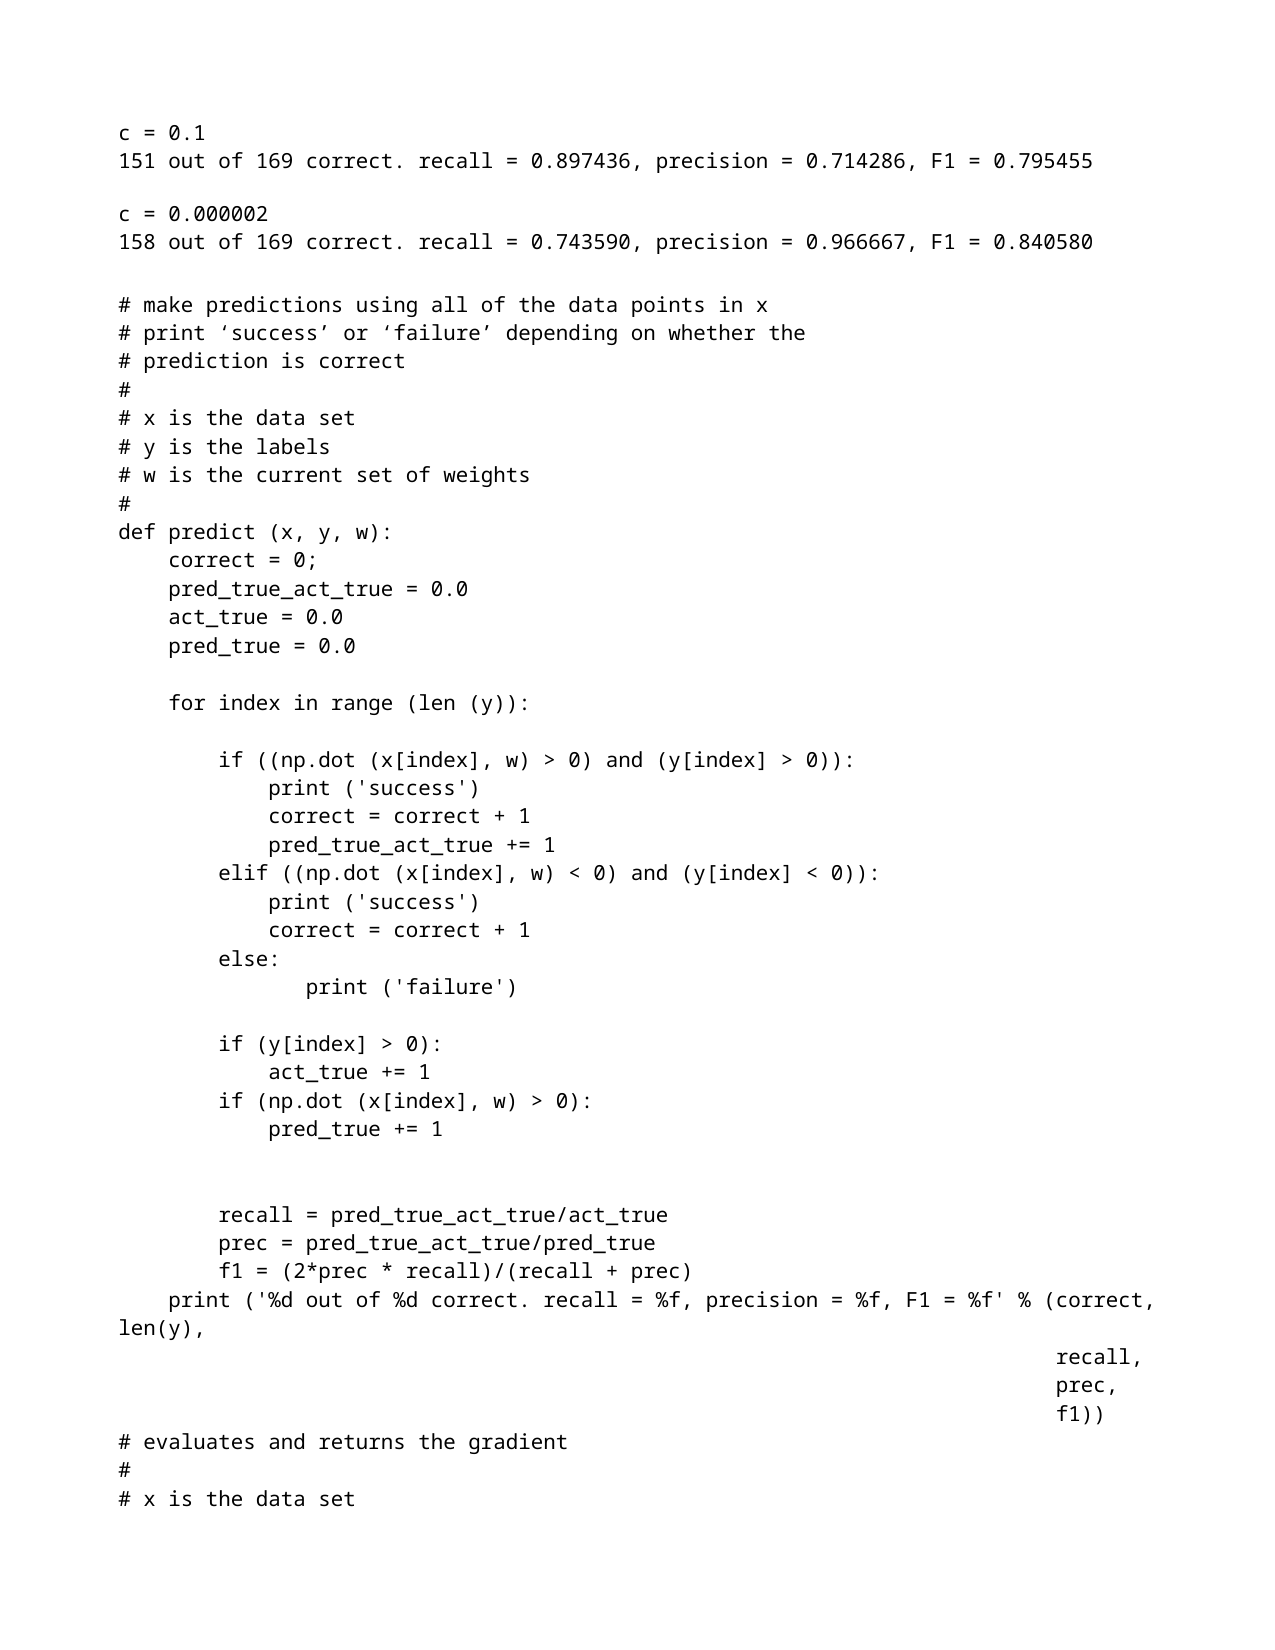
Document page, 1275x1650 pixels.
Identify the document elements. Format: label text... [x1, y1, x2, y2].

text # prediction is correct [118, 347, 1157, 375]
text correct = correct + 1 [118, 915, 1157, 944]
text if (np.dot (x[index], w) > 0): [118, 1086, 1157, 1114]
text act_true = 0.0 [118, 602, 1157, 631]
text # x is the data set [118, 1484, 1157, 1512]
text c = 0.1 [118, 118, 1157, 147]
text if ((np.dot (x[index], w) > 0) and (y[index] > 0)): [118, 745, 1157, 773]
text f1 = (2*prec * recall)/(recall + prec) [118, 1257, 1157, 1285]
text c = 0.000002 [118, 199, 1157, 227]
text prec, [118, 1370, 1157, 1399]
text # y is the labels [118, 432, 1157, 460]
text 158 out of 169 correct. recall = 0.743590, precision = 0.966667, F1 = 0.840580 [118, 227, 1157, 256]
text # print ‘success’ or ‘failure’ depending on whether the [118, 318, 1157, 347]
text pred_true = 0.0 [118, 631, 1157, 659]
text correct = correct + 1 [118, 802, 1157, 830]
text prec = pred_true_act_true/pred_true [118, 1228, 1157, 1257]
text for index in range (len (y)): [118, 688, 1157, 716]
text recall = pred_true_act_true/act_true [118, 1200, 1157, 1228]
text # w is the current set of weights [118, 460, 1157, 489]
text else: [118, 944, 1157, 972]
text # [118, 489, 1157, 517]
text print ('success') [118, 887, 1157, 915]
text pred_true_act_true += 1 [118, 830, 1157, 858]
text pred_true_act_true = 0.0 [118, 574, 1157, 602]
text f1)) [118, 1399, 1157, 1427]
text # make predictions using all of the data points in x [118, 290, 1157, 318]
text # x is the data set [118, 403, 1157, 432]
text correct = 0; [118, 546, 1157, 574]
text if (y[index] > 0): [118, 1029, 1157, 1057]
text recall, [118, 1342, 1157, 1370]
text print ('%d out of %d correct. recall = %f, precision = %f, F1 = %f' % (correct, len(y), [118, 1285, 1157, 1342]
text print ('success') [118, 773, 1157, 802]
text elif ((np.dot (x[index], w) < 0) and (y[index] < 0)): [118, 858, 1157, 887]
text # evaluates and returns the gradient [118, 1427, 1157, 1456]
text # [118, 375, 1157, 403]
text # [118, 1456, 1157, 1484]
text def predict (x, y, w): [118, 517, 1157, 546]
text act_true += 1 [118, 1057, 1157, 1086]
text 151 out of 169 correct. recall = 0.897436, precision = 0.714286, F1 = 0.795455 [118, 147, 1157, 175]
text pred_true += 1 [118, 1114, 1157, 1143]
text print ('failure') [118, 972, 1157, 1001]
